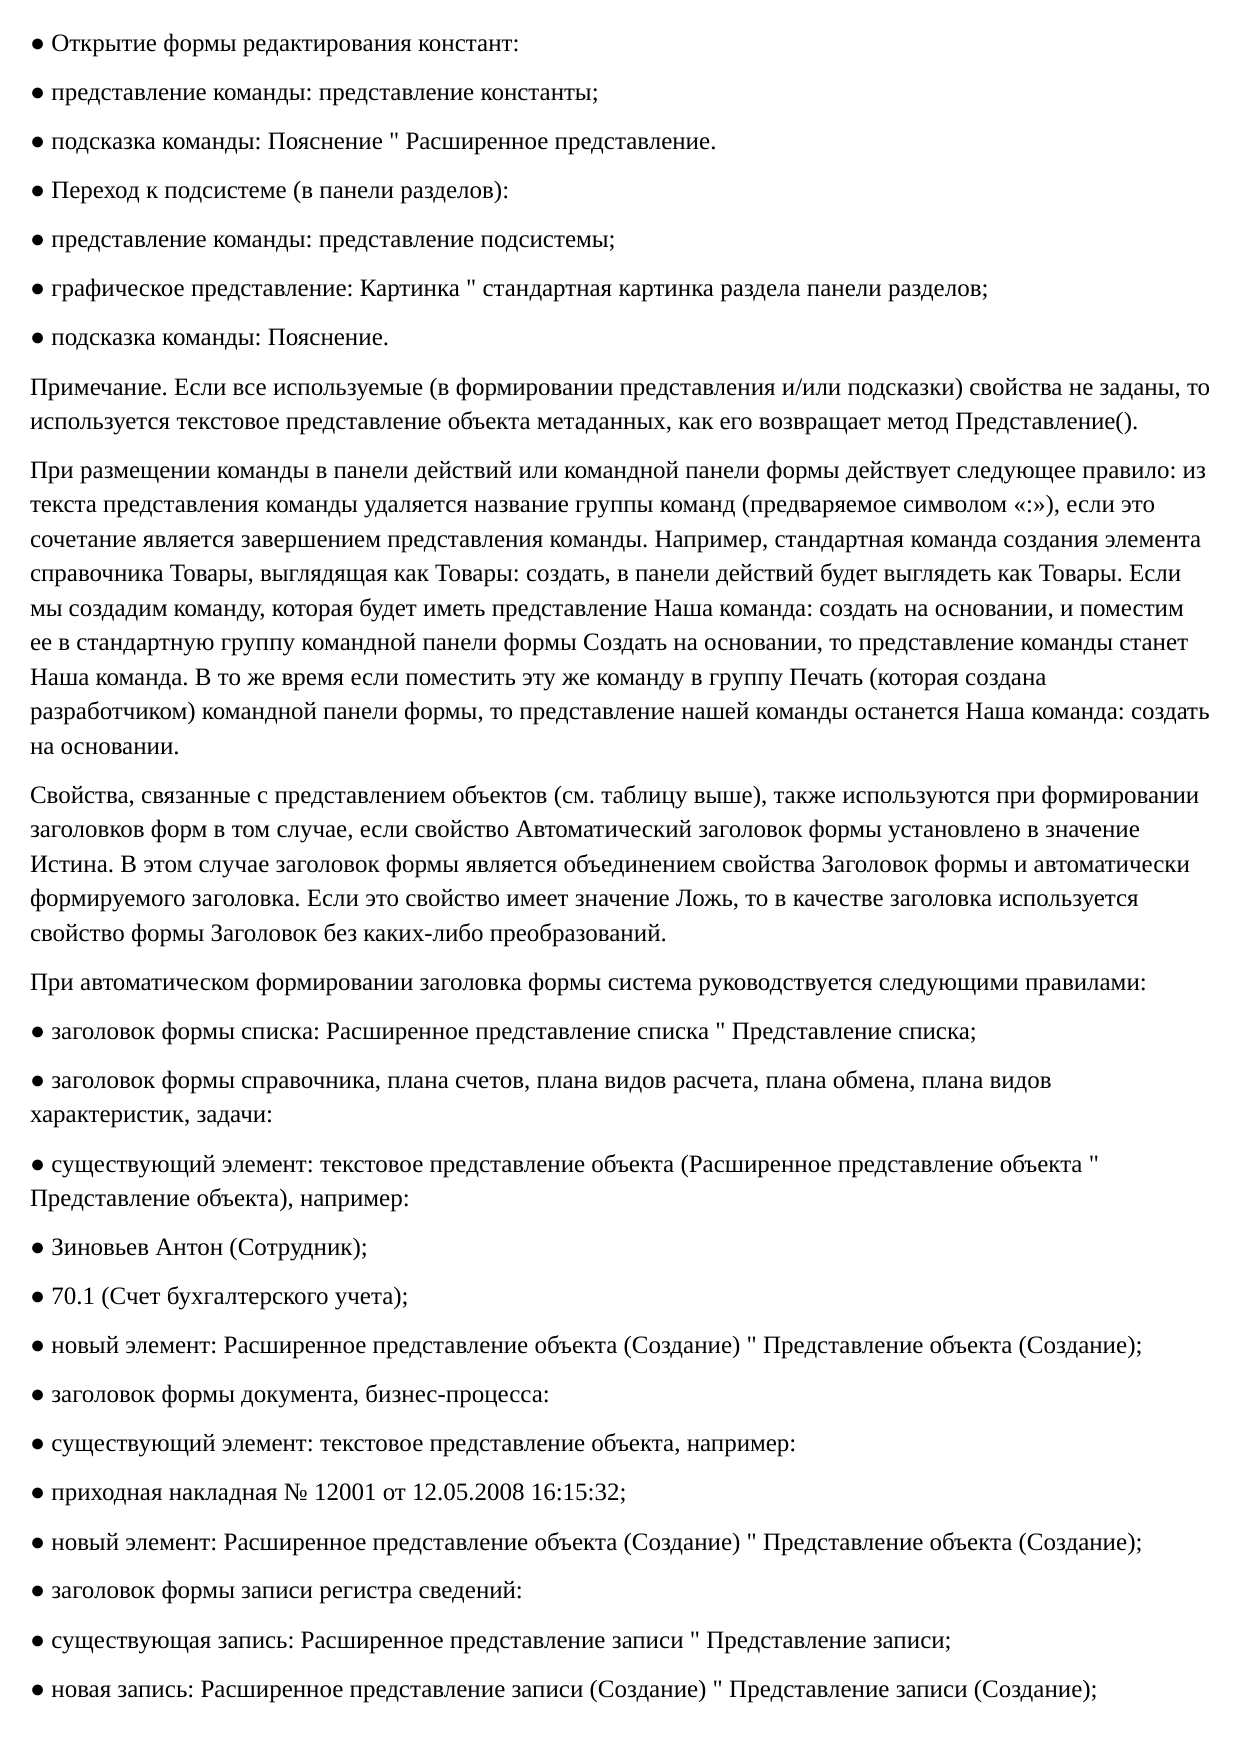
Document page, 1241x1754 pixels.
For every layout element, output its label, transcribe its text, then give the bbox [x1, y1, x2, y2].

text ● новый элемент: Расширенное представление объекта (Создание) " Представление объекта (Создание); [30, 1330, 1211, 1359]
text ● существующий элемент: текстовое представление объекта, например: [30, 1428, 1211, 1457]
text ● существующий элемент: текстовое представление объекта (Расширенное представление объекта " Представление объекта), например: [30, 1149, 1211, 1212]
text ● Открытие формы редактирования констант: [30, 28, 1211, 57]
text ● существующая запись: Расширенное представление записи " Представление записи; [30, 1625, 1211, 1653]
text ● подсказка команды: Пояснение " Расширенное представление. [30, 126, 1211, 155]
text ● представление команды: представление константы; [30, 77, 1211, 106]
text ● графическое представление: Картинка " стандартная картинка раздела панели разделов; [30, 273, 1211, 302]
text При размещении команды в панели действий или командной панели формы действует следующее правило: из текста представления команды удаляется название группы команд (предваряемое символом «:»), если это сочетание является завершением представления команды. Например, стандартная команда создания элемента справочника Товары, выглядящая как Товары: создать, в панели действий будет выглядеть как Товары. Если мы создадим команду, которая будет иметь представление Наша команда: создать на основании, и поместим ее в стандартную группу командной панели формы Создать на основании, то представление команды станет Наша команда. В то же время если поместить эту же команду в группу Печать (которая создана разработчиком) командной панели формы, то представление нашей команды останется Наша команда: создать на основании. [30, 455, 1211, 760]
text ● заголовок формы документа, бизнес-процесса: [30, 1379, 1211, 1408]
text ● приходная накладная № 12001 от 12.05.2008 16:15:32; [30, 1477, 1211, 1506]
text ● заголовок формы справочника, плана счетов, плана видов расчета, плана обмена, плана видов характеристик, задачи: [30, 1065, 1211, 1128]
text ● подсказка команды: Пояснение. [30, 322, 1211, 351]
text При автоматическом формировании заголовка формы система руководствуется следующими правилами: [30, 967, 1211, 996]
text ● представление команды: представление подсистемы; [30, 224, 1211, 253]
text ● Зиновьев Антон (Сотрудник); [30, 1232, 1211, 1261]
text ● заголовок формы списка: Расширенное представление списка " Представление списка; [30, 1016, 1211, 1045]
text ● заголовок формы записи регистра сведений: [30, 1576, 1211, 1604]
text ● новая запись: Расширенное представление записи (Создание) " Представление записи (Создание); [30, 1674, 1211, 1702]
text ● Переход к подсистеме (в панели разделов): [30, 175, 1211, 204]
text ● 70.1 (Счет бухгалтерского учета); [30, 1281, 1211, 1310]
text Свойства, связанные с представлением объектов (см. таблицу выше), также используются при формировании заголовков форм в том случае, если свойство Автоматический заголовок формы установлено в значение Истина. В этом случае заголовок формы является объединением свойства Заголовок формы и автоматически формируемого заголовка. Если это свойство имеет значение Ложь, то в качестве заголовка используется свойство формы Заголовок без каких-либо преобразований. [30, 780, 1211, 947]
text ● новый элемент: Расширенное представление объекта (Создание) " Представление объекта (Создание); [30, 1527, 1211, 1555]
text Примечание. Если все используемые (в формировании представления и/или подсказки) свойства не заданы, то используется текстовое представление объекта метаданных, как его возвращает метод Представление(). [30, 372, 1211, 435]
